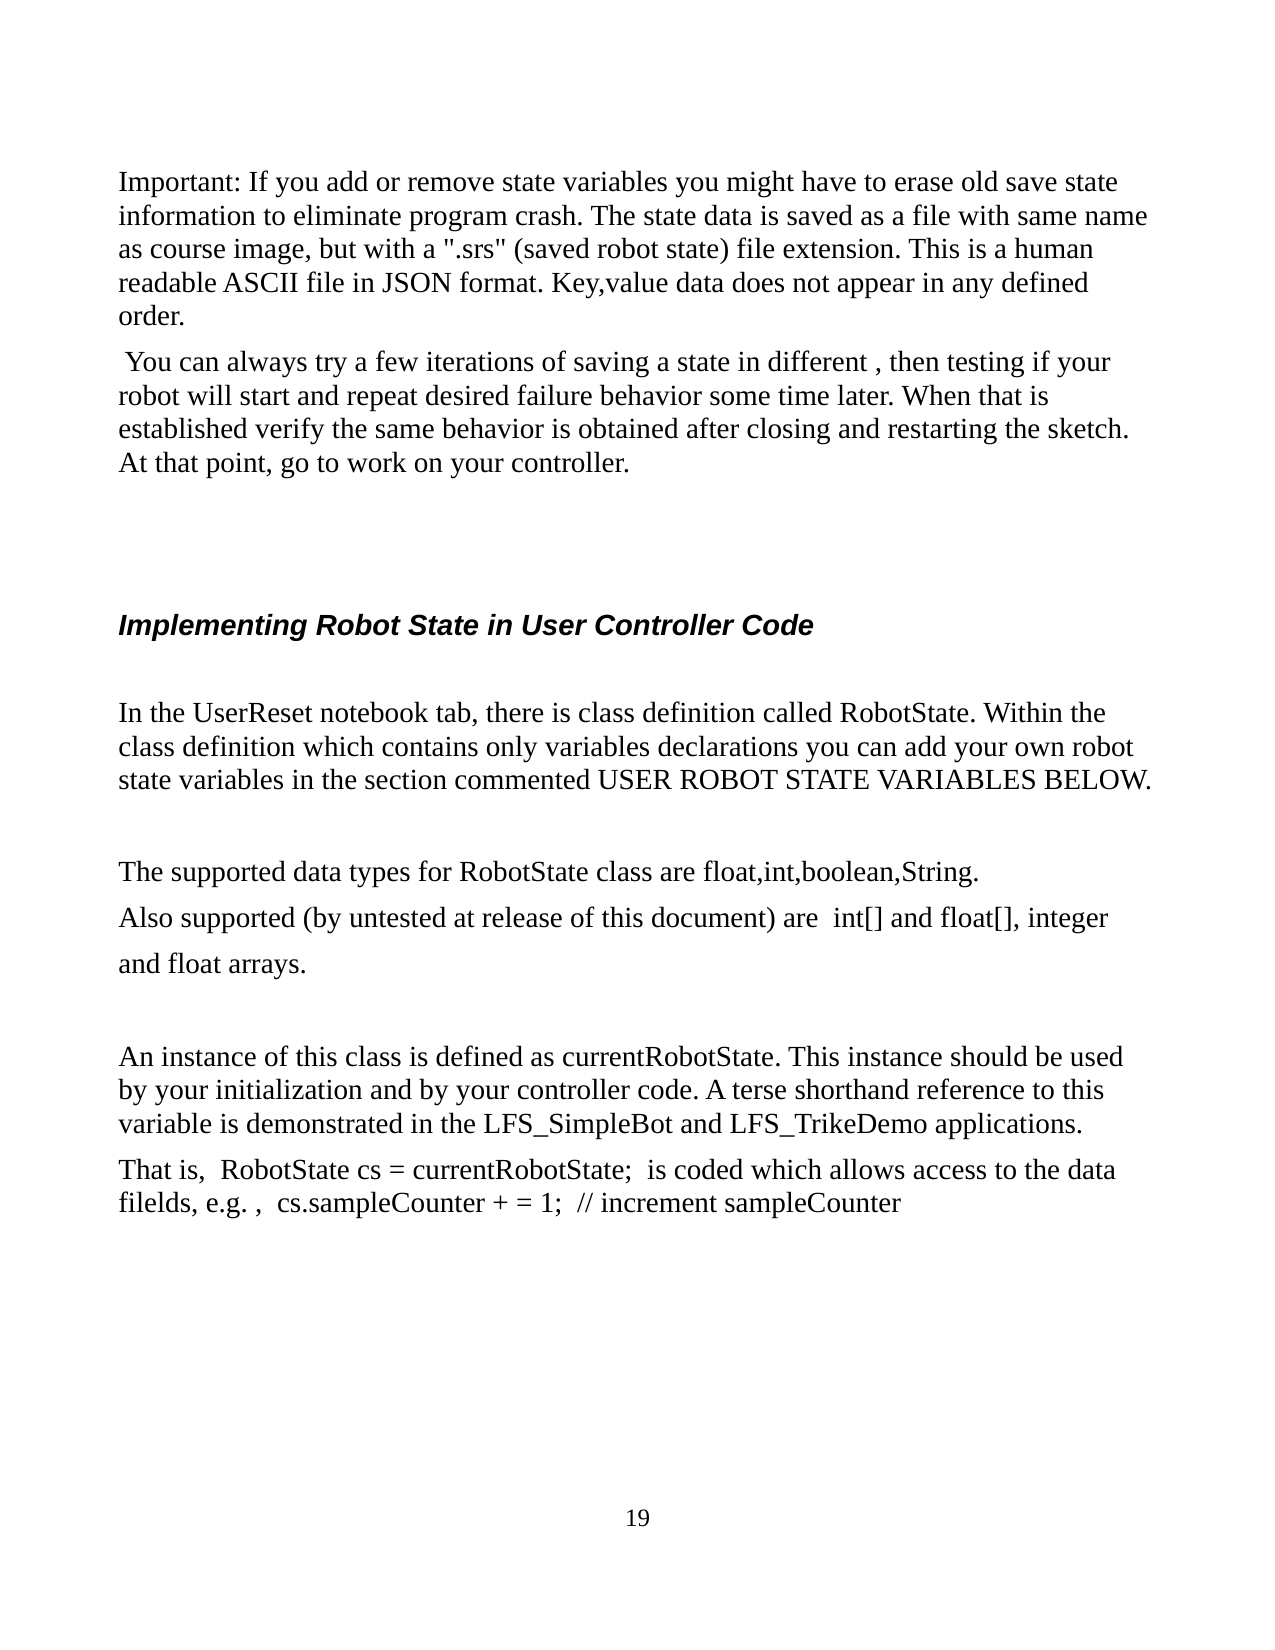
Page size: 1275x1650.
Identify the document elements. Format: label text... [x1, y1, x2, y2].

text In the UserReset notebook tab, there is class definition called RobotState. Within the class definition which contains only variables declarations you can add your own robot state variables in the section commented USER ROBOT STATE VARIABLES BELOW. [118, 695, 1157, 796]
text You can always try a few iterations of saving a state in different , then testing if your robot will start and repeat desired failure behavior some time later. When that is established verify the same behavior is obtained after closing and restarting the sketch. At that point, go to work on your controller. [118, 344, 1157, 478]
text The supported data types for RobotState class are float,int,boolean,String. [118, 854, 1157, 888]
text and float arrays. [118, 947, 1157, 980]
subtitle Implementing Robot State in User Controller Code [118, 608, 1157, 642]
text That is, RobotState cs = currentRobotState; is coded which allows access to the data filelds, e.g. , cs.sampleCounter + = 1; // increment sampleCounter [118, 1152, 1157, 1219]
text Important: If you add or remove state variables you might have to erase old save state information to eliminate program crash. The state data is saved as a file with same name as course image, but with a ".srs" (saved robot state) file extension. This is a human readable ASCII file in JSON format. Key,value data does not appear in any defined order. [118, 164, 1157, 332]
text An instance of this class is defined as currentRobotState. This instance should be used by your initialization and by your controller code. A terse shorthand reference to this variable is demonstrated in the LFS_SimpleBot and LFS_TrikeDemo applications. [118, 1039, 1157, 1139]
text Also supported (by untested at release of this document) are int[] and float[], integer [118, 901, 1157, 934]
